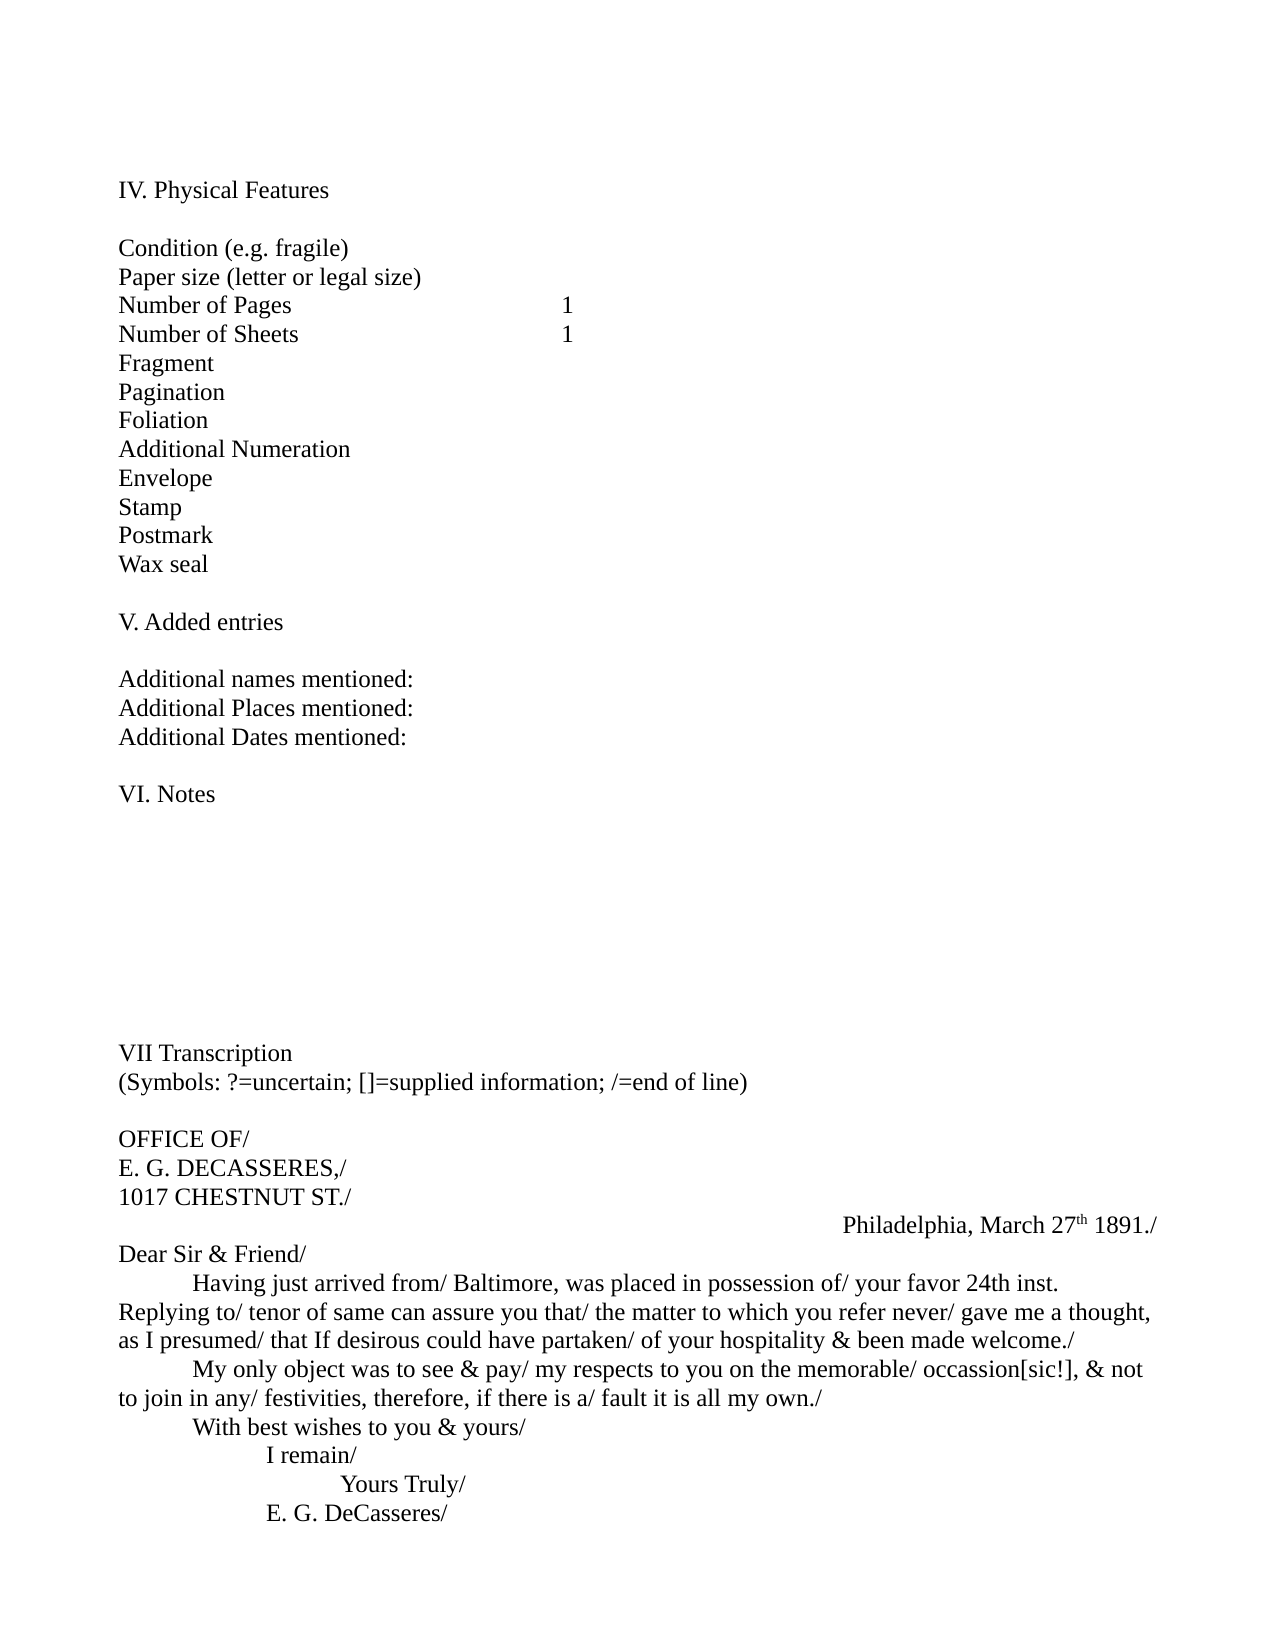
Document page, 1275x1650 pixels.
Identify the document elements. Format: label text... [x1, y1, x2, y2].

text IV. Physical Features [118, 176, 1157, 204]
text Philadelphia, March 27th 1891./ [118, 1211, 1157, 1239]
text Having just arrived from/ Baltimore, was placed in possession of/ your favor 24th inst. Replying to/ tenor of same can assure you that/ the matter to which you refer never/ gave me a thought, as I presumed/ that If desirous could have partaken/ of your hospitality & been made welcome./ [118, 1268, 1157, 1354]
text 1017 CHESTNUT ST./ [118, 1182, 1157, 1211]
text OFFICE OF/ [118, 1124, 1157, 1153]
text Additional Dates mentioned: [118, 722, 1157, 751]
text My only object was to see & pay/ my respects to you on the memorable/ occassion[sic!], & not to join in any/ festivities, therefore, if there is a/ fault it is all my own./ [118, 1354, 1157, 1412]
text Foliation [118, 406, 1157, 434]
text Condition (e.g. fragile) [118, 233, 1157, 262]
text Fragment [118, 348, 1157, 377]
text Postma rk [118, 521, 1157, 549]
text Paper size (letter or legal size) [118, 262, 1157, 291]
text I remain/ [118, 1441, 1157, 1469]
text Pagination [118, 377, 1157, 406]
text E. G. DeCasseres/ [118, 1498, 1157, 1527]
text VI. Notes [118, 779, 1157, 808]
text Yours Truly/ [118, 1469, 1157, 1498]
text E. G. DECASSERES,/ [118, 1153, 1157, 1182]
text Dear Sir & Friend/ [118, 1239, 1157, 1268]
text Envelope [118, 463, 1157, 492]
text Additional Numeration [118, 434, 1157, 463]
text (Symbols: ?=uncertain; []=supplied information; /=end of line) [118, 1067, 1157, 1096]
text Wax seal [118, 549, 1157, 578]
text Additional names mentioned: [118, 664, 1157, 693]
text With best wishes to you & yours/ [118, 1412, 1157, 1441]
text Number of Sheets 1 [118, 319, 1157, 348]
text Additional Places mentioned: [118, 693, 1157, 722]
text Stamp [118, 492, 1157, 521]
text V. Added entries [118, 607, 1157, 636]
text VII Transcription [118, 1038, 1157, 1067]
text Number of Pages 1 [118, 291, 1157, 319]
